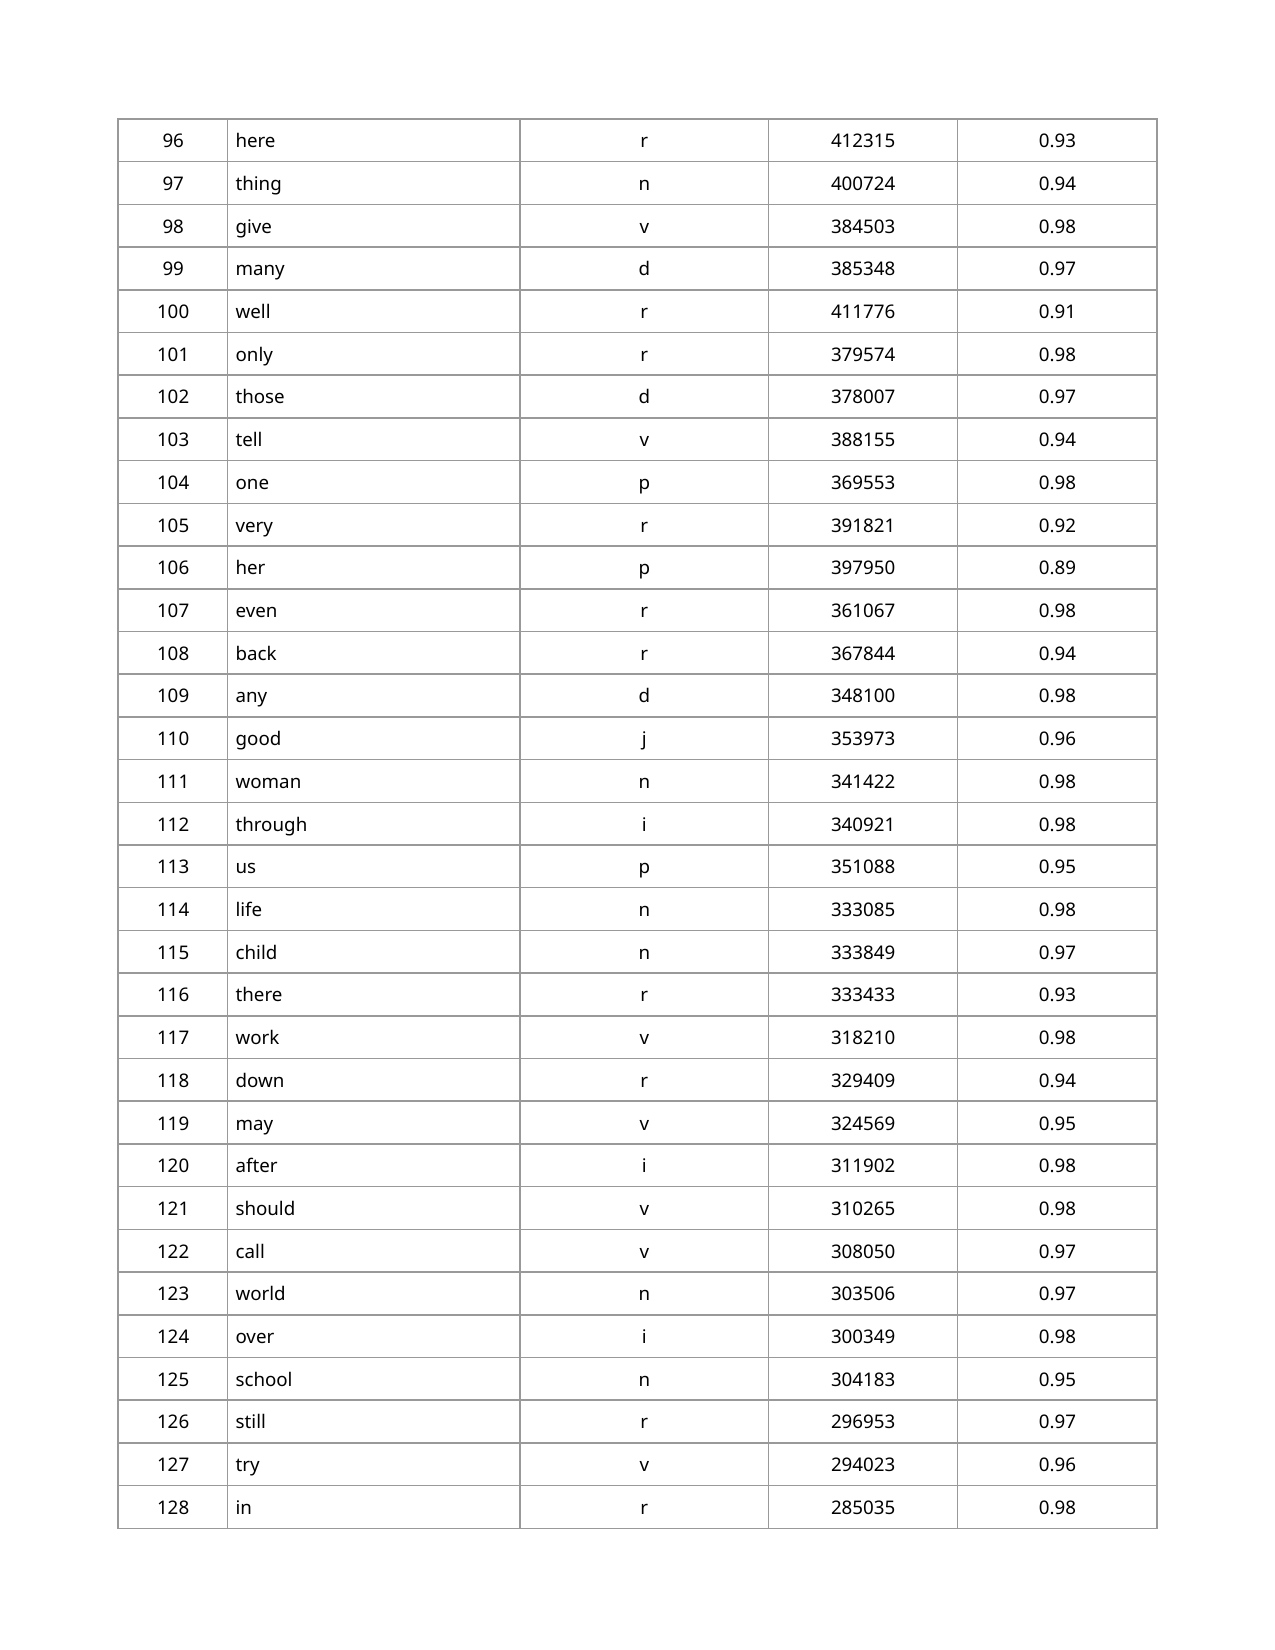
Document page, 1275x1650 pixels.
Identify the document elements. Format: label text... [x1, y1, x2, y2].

table_cell 0.94 [958, 632, 1156, 673]
table_cell 98 [119, 205, 227, 246]
table_cell 0.94 [958, 419, 1156, 460]
table_cell good [228, 718, 519, 759]
table_cell 106 [119, 547, 227, 588]
table_cell 294023 [769, 1444, 957, 1485]
table_cell d [521, 675, 768, 716]
table_cell v [521, 1017, 768, 1058]
table_cell v [521, 419, 768, 460]
table_cell r [521, 974, 768, 1015]
table_cell 300349 [769, 1316, 957, 1357]
table_cell 353973 [769, 718, 957, 759]
table_cell 412315 [769, 120, 957, 161]
table_cell 296953 [769, 1401, 957, 1442]
table_cell 113 [119, 846, 227, 887]
table_cell 304183 [769, 1358, 957, 1399]
table_cell 400724 [769, 162, 957, 203]
table_cell 378007 [769, 376, 957, 417]
table_cell should [228, 1187, 519, 1228]
table_cell down [228, 1059, 519, 1100]
table_cell 0.98 [958, 461, 1156, 502]
table_cell 107 [119, 590, 227, 631]
table_cell 379574 [769, 333, 957, 374]
table_cell j [521, 718, 768, 759]
table_cell there [228, 974, 519, 1015]
table_cell i [521, 1316, 768, 1357]
table_cell 340921 [769, 803, 957, 844]
table_cell through [228, 803, 519, 844]
table_cell 115 [119, 931, 227, 972]
table_cell tell [228, 419, 519, 460]
table_cell 0.98 [958, 333, 1156, 374]
table_cell 0.92 [958, 504, 1156, 545]
table_cell d [521, 376, 768, 417]
table_cell 0.93 [958, 120, 1156, 161]
table_cell back [228, 632, 519, 673]
table_cell 411776 [769, 291, 957, 332]
table_cell 388155 [769, 419, 957, 460]
table_cell 384503 [769, 205, 957, 246]
table_cell r [521, 120, 768, 161]
table_cell 0.98 [958, 675, 1156, 716]
table_cell 333433 [769, 974, 957, 1015]
table_cell 99 [119, 248, 227, 289]
table_cell d [521, 248, 768, 289]
table_cell v [521, 1102, 768, 1143]
table_cell 102 [119, 376, 227, 417]
table_cell 303506 [769, 1273, 957, 1314]
table_cell 285035 [769, 1486, 957, 1527]
table_cell 0.97 [958, 248, 1156, 289]
table_cell 361067 [769, 590, 957, 631]
table_cell her [228, 547, 519, 588]
table_cell 0.97 [958, 376, 1156, 417]
table_cell n [521, 162, 768, 203]
table_cell 0.98 [958, 888, 1156, 929]
table_cell well [228, 291, 519, 332]
table_cell 0.93 [958, 974, 1156, 1015]
table_cell 397950 [769, 547, 957, 588]
table_cell any [228, 675, 519, 716]
table_cell 97 [119, 162, 227, 203]
table_cell v [521, 205, 768, 246]
table_cell r [521, 1059, 768, 1100]
table_cell v [521, 1444, 768, 1485]
table_cell n [521, 888, 768, 929]
table_cell n [521, 1273, 768, 1314]
table_cell over [228, 1316, 519, 1357]
table_cell 0.97 [958, 1273, 1156, 1314]
table_cell 110 [119, 718, 227, 759]
table_cell 0.98 [958, 1486, 1156, 1527]
table_cell r [521, 333, 768, 374]
table_cell 0.95 [958, 1358, 1156, 1399]
table_cell r [521, 1401, 768, 1442]
table_cell r [521, 1486, 768, 1527]
table_cell 104 [119, 461, 227, 502]
table_cell here [228, 120, 519, 161]
table_cell 96 [119, 120, 227, 161]
table_cell 103 [119, 419, 227, 460]
table_cell call [228, 1230, 519, 1271]
table_cell 0.98 [958, 1316, 1156, 1357]
table_cell 329409 [769, 1059, 957, 1100]
table_cell 318210 [769, 1017, 957, 1058]
table_cell r [521, 632, 768, 673]
table_cell many [228, 248, 519, 289]
table_cell 125 [119, 1358, 227, 1399]
table_cell 0.91 [958, 291, 1156, 332]
table_cell 308050 [769, 1230, 957, 1271]
table_cell after [228, 1145, 519, 1186]
table_cell work [228, 1017, 519, 1058]
table_cell 0.98 [958, 1017, 1156, 1058]
table_cell 105 [119, 504, 227, 545]
table_cell 116 [119, 974, 227, 1015]
table_cell 118 [119, 1059, 227, 1100]
table_cell 0.96 [958, 1444, 1156, 1485]
table_cell r [521, 590, 768, 631]
table_cell i [521, 803, 768, 844]
table_cell life [228, 888, 519, 929]
table_cell v [521, 1230, 768, 1271]
table_cell still [228, 1401, 519, 1442]
table_cell 108 [119, 632, 227, 673]
table_cell 111 [119, 760, 227, 801]
table_cell 0.98 [958, 590, 1156, 631]
table_cell 119 [119, 1102, 227, 1143]
table_cell try [228, 1444, 519, 1485]
table_cell 367844 [769, 632, 957, 673]
table_cell 324569 [769, 1102, 957, 1143]
table_cell i [521, 1145, 768, 1186]
table_cell us [228, 846, 519, 887]
table_cell 348100 [769, 675, 957, 716]
table_cell 121 [119, 1187, 227, 1228]
table_cell p [521, 846, 768, 887]
table_cell 351088 [769, 846, 957, 887]
table_cell world [228, 1273, 519, 1314]
table_cell v [521, 1187, 768, 1228]
table_cell thing [228, 162, 519, 203]
table_cell p [521, 461, 768, 502]
table_cell school [228, 1358, 519, 1399]
table_cell 126 [119, 1401, 227, 1442]
table_cell 114 [119, 888, 227, 929]
table_cell 0.96 [958, 718, 1156, 759]
table_cell 127 [119, 1444, 227, 1485]
table_cell 0.98 [958, 760, 1156, 801]
table_cell n [521, 760, 768, 801]
table_cell 0.98 [958, 1145, 1156, 1186]
table_cell 0.94 [958, 162, 1156, 203]
table_cell 0.95 [958, 1102, 1156, 1143]
table_cell even [228, 590, 519, 631]
table_cell r [521, 504, 768, 545]
table_cell 124 [119, 1316, 227, 1357]
table_cell 0.95 [958, 846, 1156, 887]
table_cell 0.94 [958, 1059, 1156, 1100]
table_cell 0.89 [958, 547, 1156, 588]
table_cell only [228, 333, 519, 374]
table_cell 0.97 [958, 1401, 1156, 1442]
table_cell n [521, 1358, 768, 1399]
table_cell those [228, 376, 519, 417]
table_cell r [521, 291, 768, 332]
table_cell p [521, 547, 768, 588]
table_cell 0.98 [958, 205, 1156, 246]
table_cell may [228, 1102, 519, 1143]
table_cell 391821 [769, 504, 957, 545]
table_cell woman [228, 760, 519, 801]
table_cell 120 [119, 1145, 227, 1186]
table_cell one [228, 461, 519, 502]
table_cell 333849 [769, 931, 957, 972]
table_cell 341422 [769, 760, 957, 801]
table_cell 0.97 [958, 931, 1156, 972]
table_cell very [228, 504, 519, 545]
table_cell in [228, 1486, 519, 1527]
table_cell 311902 [769, 1145, 957, 1186]
table_cell 0.98 [958, 1187, 1156, 1228]
table_cell 117 [119, 1017, 227, 1058]
table_cell 112 [119, 803, 227, 844]
table_cell 385348 [769, 248, 957, 289]
table_cell 369553 [769, 461, 957, 502]
table_cell 310265 [769, 1187, 957, 1228]
table_cell 128 [119, 1486, 227, 1527]
table_cell 109 [119, 675, 227, 716]
table_cell 123 [119, 1273, 227, 1314]
table_cell 100 [119, 291, 227, 332]
table_cell 0.98 [958, 803, 1156, 844]
table_cell 333085 [769, 888, 957, 929]
table_cell 101 [119, 333, 227, 374]
table_cell give [228, 205, 519, 246]
table_cell child [228, 931, 519, 972]
table_cell n [521, 931, 768, 972]
table_cell 122 [119, 1230, 227, 1271]
table_cell 0.97 [958, 1230, 1156, 1271]
